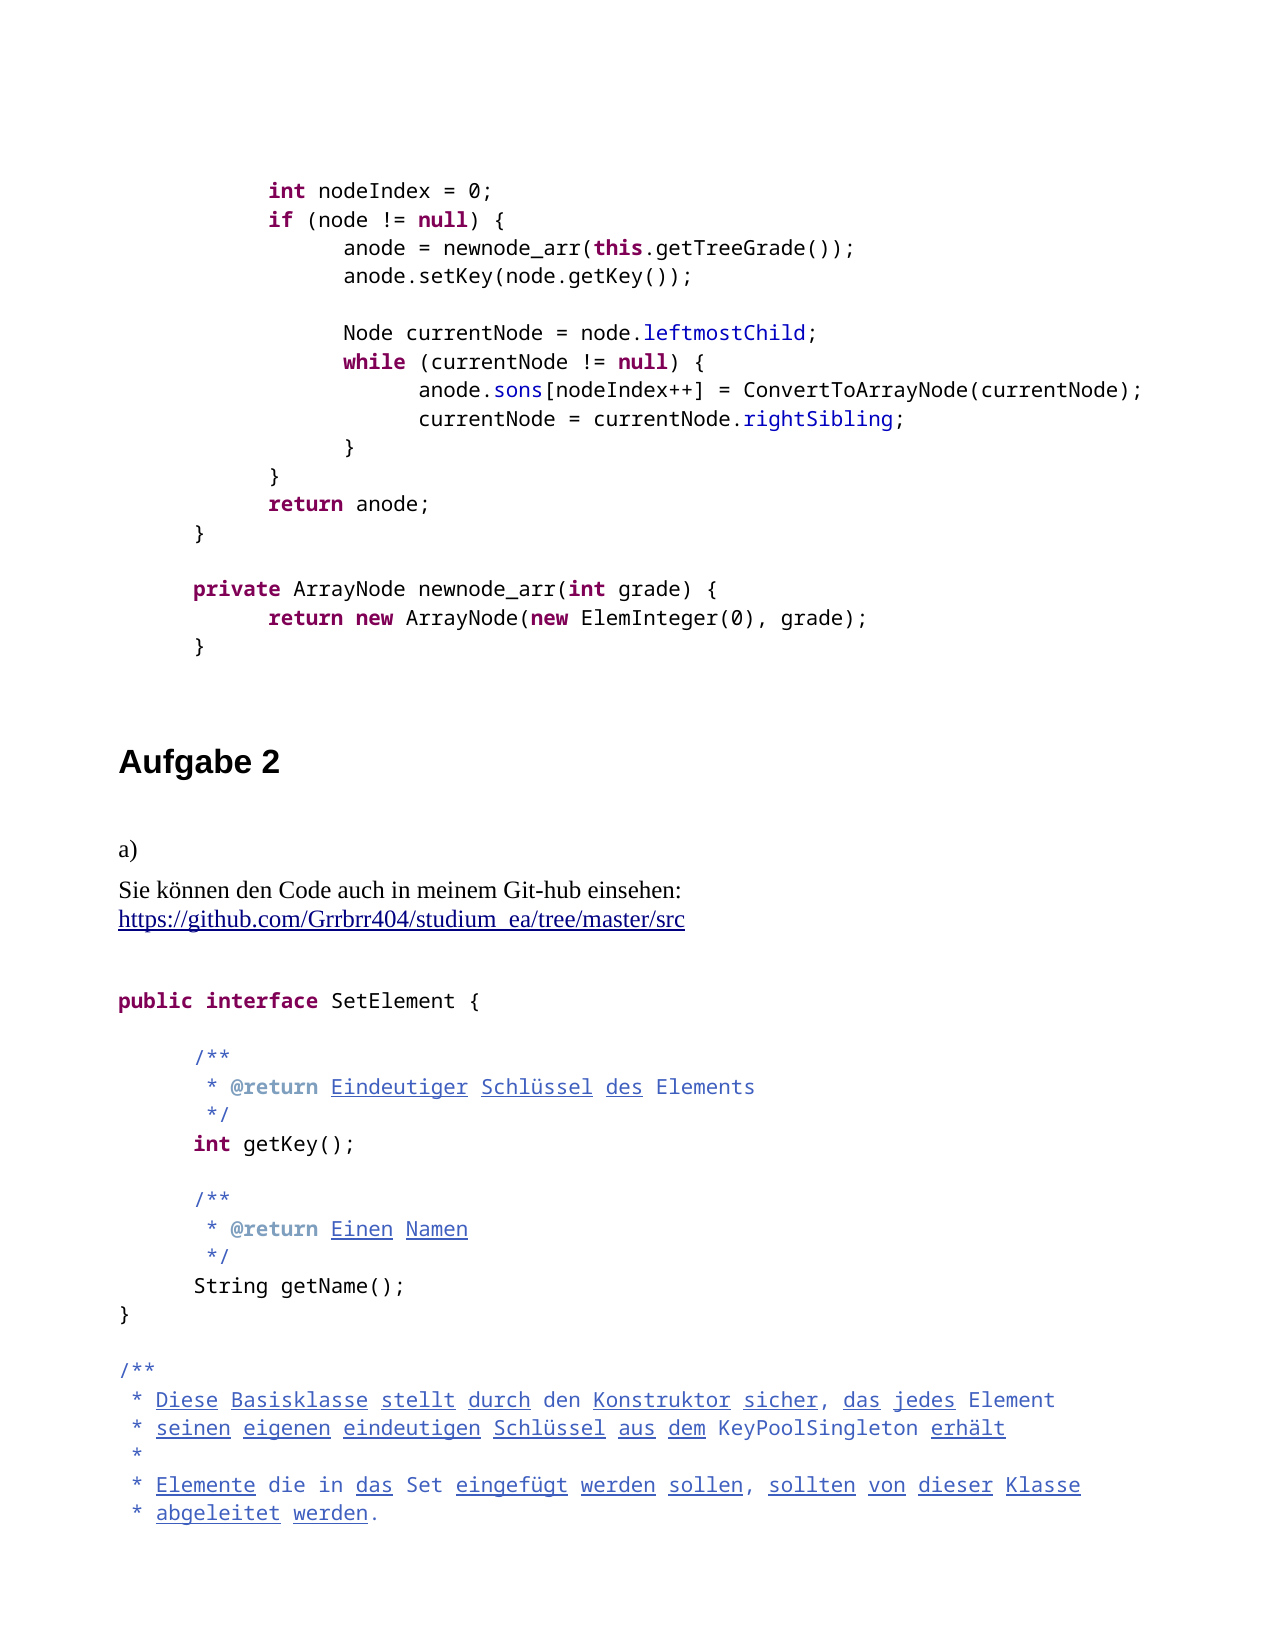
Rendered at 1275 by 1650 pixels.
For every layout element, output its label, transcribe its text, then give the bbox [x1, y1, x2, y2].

text if (node != null) { [118, 205, 1157, 233]
text } [118, 631, 1157, 660]
text anode.sons[nodeIndex++] = ConvertToArrayNode(currentNode); [118, 375, 1157, 404]
text * @return Einen Namen [118, 1214, 1157, 1242]
text */ [118, 1100, 1157, 1129]
text return new ArrayNode(new ElemInteger(0), grade); [118, 603, 1157, 631]
text /** [118, 1043, 1157, 1072]
text * abgeleitet werden. [118, 1498, 1157, 1527]
text Node currentNode = node.leftmostChild; [118, 318, 1157, 347]
text String getName(); [118, 1271, 1157, 1299]
text * @return Eindeutiger Schlüssel des Elements [118, 1072, 1157, 1100]
text * Elemente die in das Set eingefügt werden sollen, sollten von dieser Klasse [118, 1470, 1157, 1498]
text int nodeIndex = 0; [118, 176, 1157, 205]
text int getKey(); [118, 1129, 1157, 1157]
text public interface SetElement { [118, 987, 1157, 1015]
text /** [118, 1356, 1157, 1385]
text * seinen eigenen eindeutigen Schlüssel aus dem KeyPoolSingleton erhält [118, 1413, 1157, 1442]
text currentNode = currentNode.rightSibling; [118, 404, 1157, 432]
text * Diese Basisklasse stellt durch den Konstruktor sicher, das jedes Element [118, 1385, 1157, 1413]
text return anode; [118, 489, 1157, 518]
text } [118, 432, 1157, 461]
text anode.setKey(node.getKey()); [118, 262, 1157, 290]
text } [118, 518, 1157, 546]
text */ [118, 1242, 1157, 1271]
text private ArrayNode newnode_arr(int grade) { [118, 574, 1157, 603]
subtitle Aufgabe 2 [118, 742, 1157, 780]
text /** [118, 1186, 1157, 1214]
text anode = newnode_arr(this.getTreeGrade()); [118, 233, 1157, 262]
text Sie können den Code auch in meinem Git-hub einsehen: https://github.com/Grrbrr404/studium_ea/tree/master/src [118, 875, 1157, 933]
text } [118, 461, 1157, 489]
text * [118, 1442, 1157, 1470]
text while (currentNode != null) { [118, 347, 1157, 375]
text } [118, 1299, 1157, 1328]
text a) [118, 834, 1157, 863]
